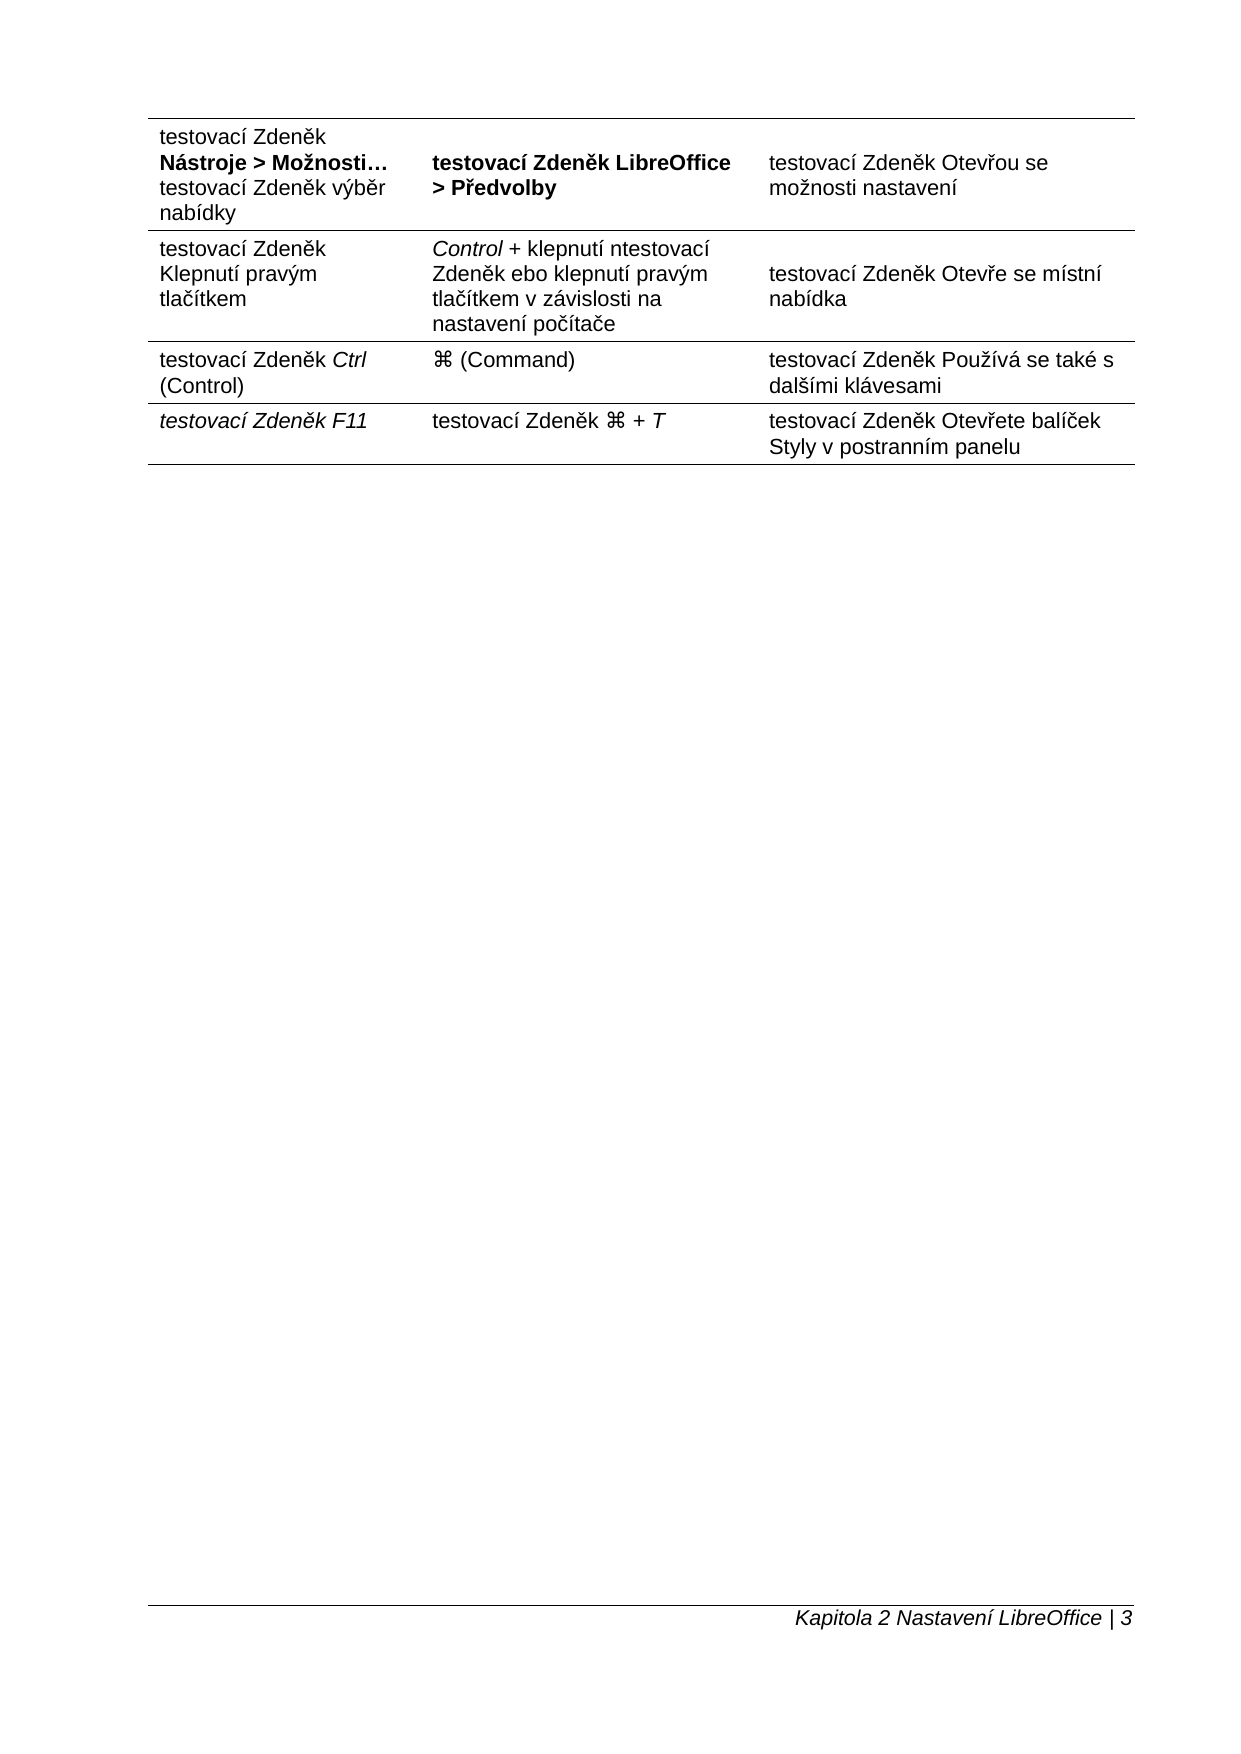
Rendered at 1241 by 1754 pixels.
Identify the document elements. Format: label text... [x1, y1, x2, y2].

table_cell ⌘ (Command) [420, 342, 757, 402]
table_cell Control + klepnutí ntestovací Zdeněk ebo klepnutí pravým tlačítkem v závislosti na nastavení počítače [420, 231, 757, 341]
table_cell testovací Zdeněk ⌘ + T [420, 404, 757, 463]
table_cell testovací Zdeněk Otevřou se možnosti nastavení [757, 119, 1135, 230]
table_cell testovací Zdeněk LibreOffice > Předvolby [420, 119, 757, 230]
table_cell testovací Zdeněk Klepnutí pravým tlačítkem [148, 231, 420, 341]
table_cell testovací Zdeněk F11 [148, 404, 420, 463]
table_cell testovací Zdeněk Ctrl (Control) [148, 342, 420, 402]
table_cell testovací Zdeněk Používá se také s dalšími klávesami [757, 342, 1135, 402]
table_cell testovací Zdeněk Nástroje > Možnosti… testovací Zdeněk výběr nabídky [148, 119, 420, 230]
table_cell testovací Zdeněk Otevře se místní nabídka [757, 231, 1135, 341]
table_cell testovací Zdeněk Otevřete balíček Styly v postranním panelu [757, 404, 1135, 463]
